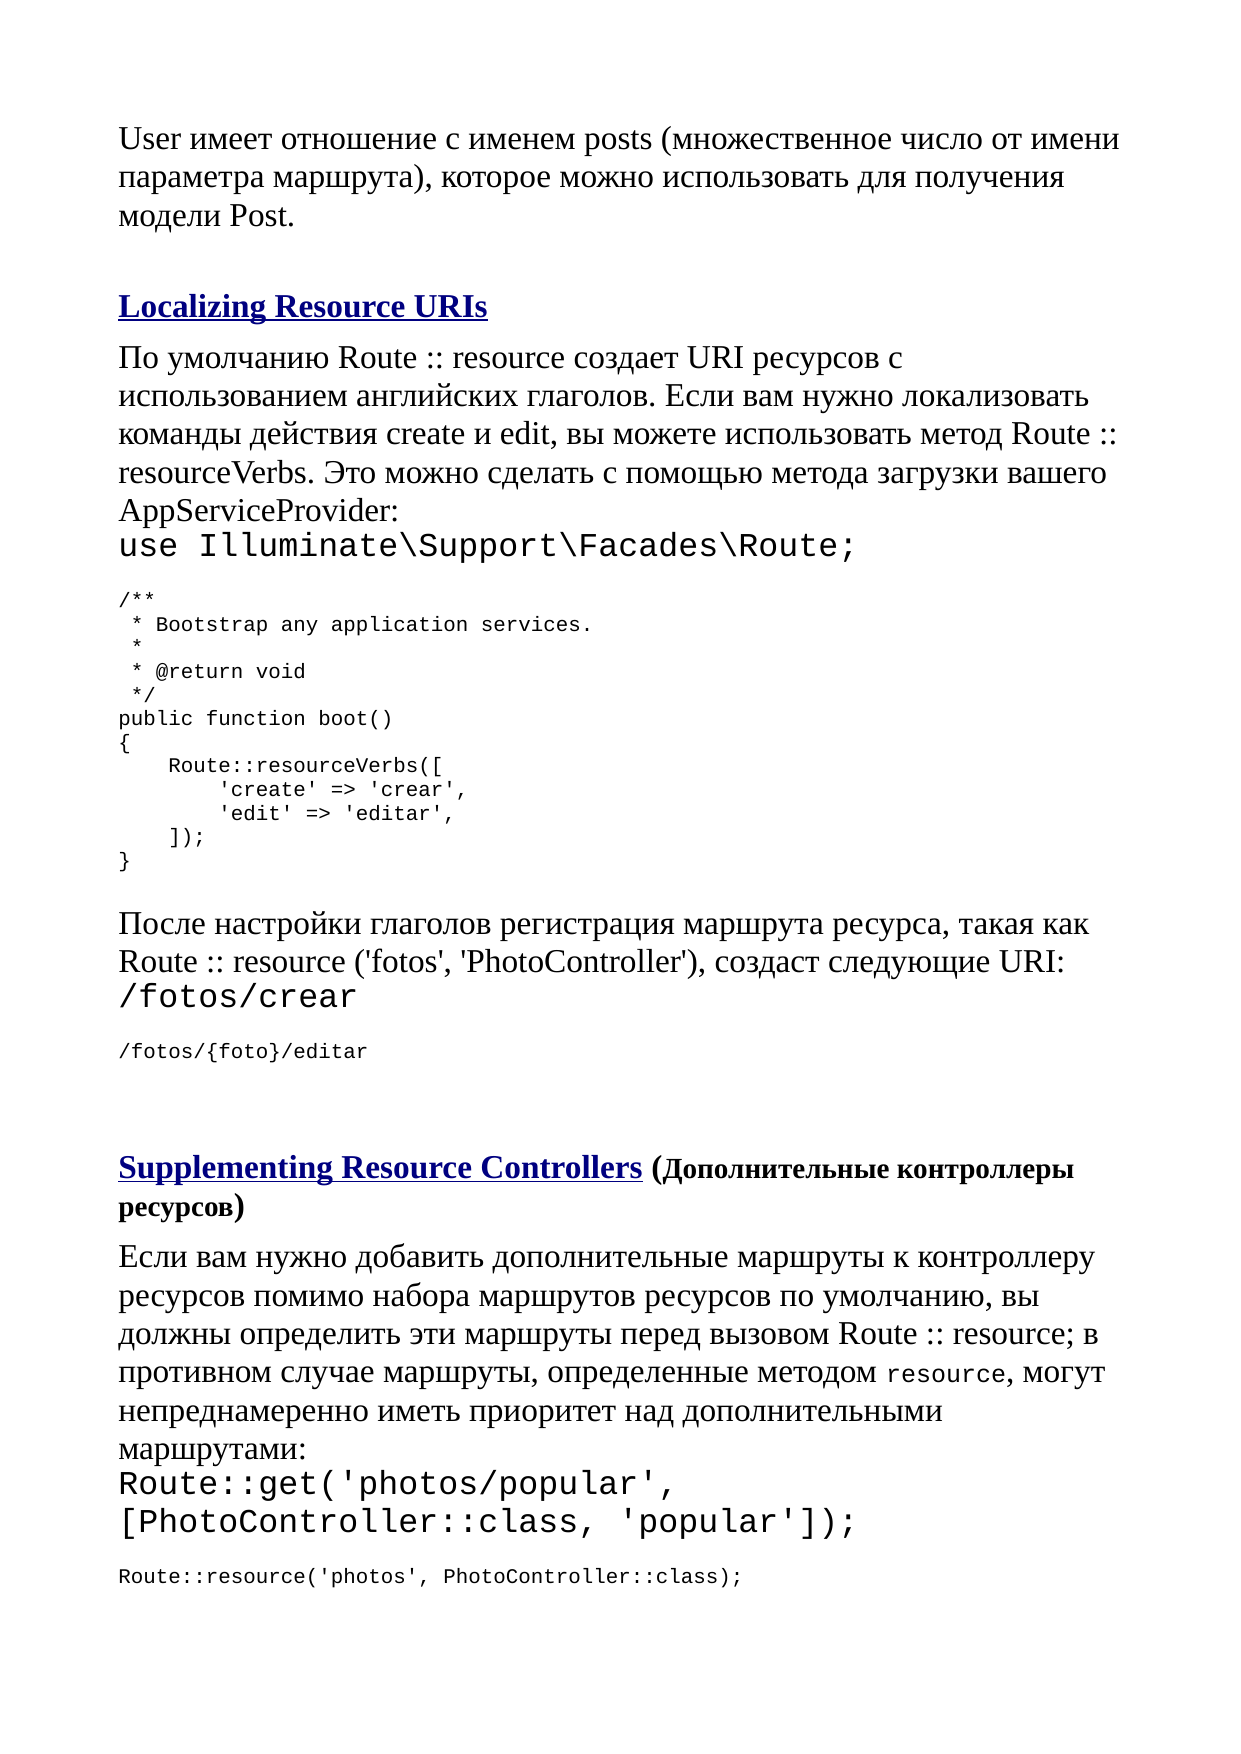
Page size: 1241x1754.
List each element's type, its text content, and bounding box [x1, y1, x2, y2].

text По умолчанию Route :: resource создает URI ресурсов с использованием английских глаголов. Если вам нужно локализовать команды действия create и edit, вы можете использовать метод Route :: resourceVerbs. Это можно сделать с помощью метода загрузки вашего AppServiceProvider: [118, 337, 1122, 528]
subtitle Localizing Resource URIs [118, 286, 1122, 324]
text use Illuminate\Support\Facades\Route; [118, 528, 1122, 566]
text Route::resourceVerbs([ [118, 756, 1122, 779]
subtitle Supplementing Resource Controllers (Дополнительные контроллеры ресурсов) [118, 1147, 1122, 1224]
text * [118, 637, 1122, 661]
text public function boot() [118, 708, 1122, 732]
text */ [118, 684, 1122, 708]
text /** [118, 590, 1122, 614]
text { [118, 732, 1122, 756]
text Если вам нужно добавить дополнительные маршруты к контроллеру ресурсов помимо набора маршрутов ресурсов по умолчанию, вы должны определить эти маршруты перед вызовом Route :: resource; в противном случае маршруты, определенные методом resource, могут непреднамеренно иметь приоритет над дополнительными маршрутами: [118, 1237, 1122, 1467]
text После настройки глаголов регистрация маршрута ресурса, такая как Route :: resource ('fotos', 'PhotoController'), создаст следующие URI: [118, 903, 1122, 980]
text 'create' => 'crear', [118, 779, 1122, 803]
text /fotos/{foto}/editar [118, 1041, 1122, 1065]
text /fotos/crear [118, 980, 1122, 1018]
text ]); [118, 826, 1122, 850]
text Route::get('photos/popular', [PhotoController::class, 'popular']); [118, 1467, 1122, 1542]
text 'edit' => 'editar', [118, 803, 1122, 826]
text * @return void [118, 661, 1122, 684]
text * Bootstrap any application services. [118, 614, 1122, 637]
text User имеет отношение с именем posts (множественное число от имени параметра маршрута), которое можно использовать для получения модели Post. [118, 118, 1122, 233]
text } [118, 850, 1122, 874]
text Route::resource('photos', PhotoController::class); [118, 1566, 1122, 1590]
